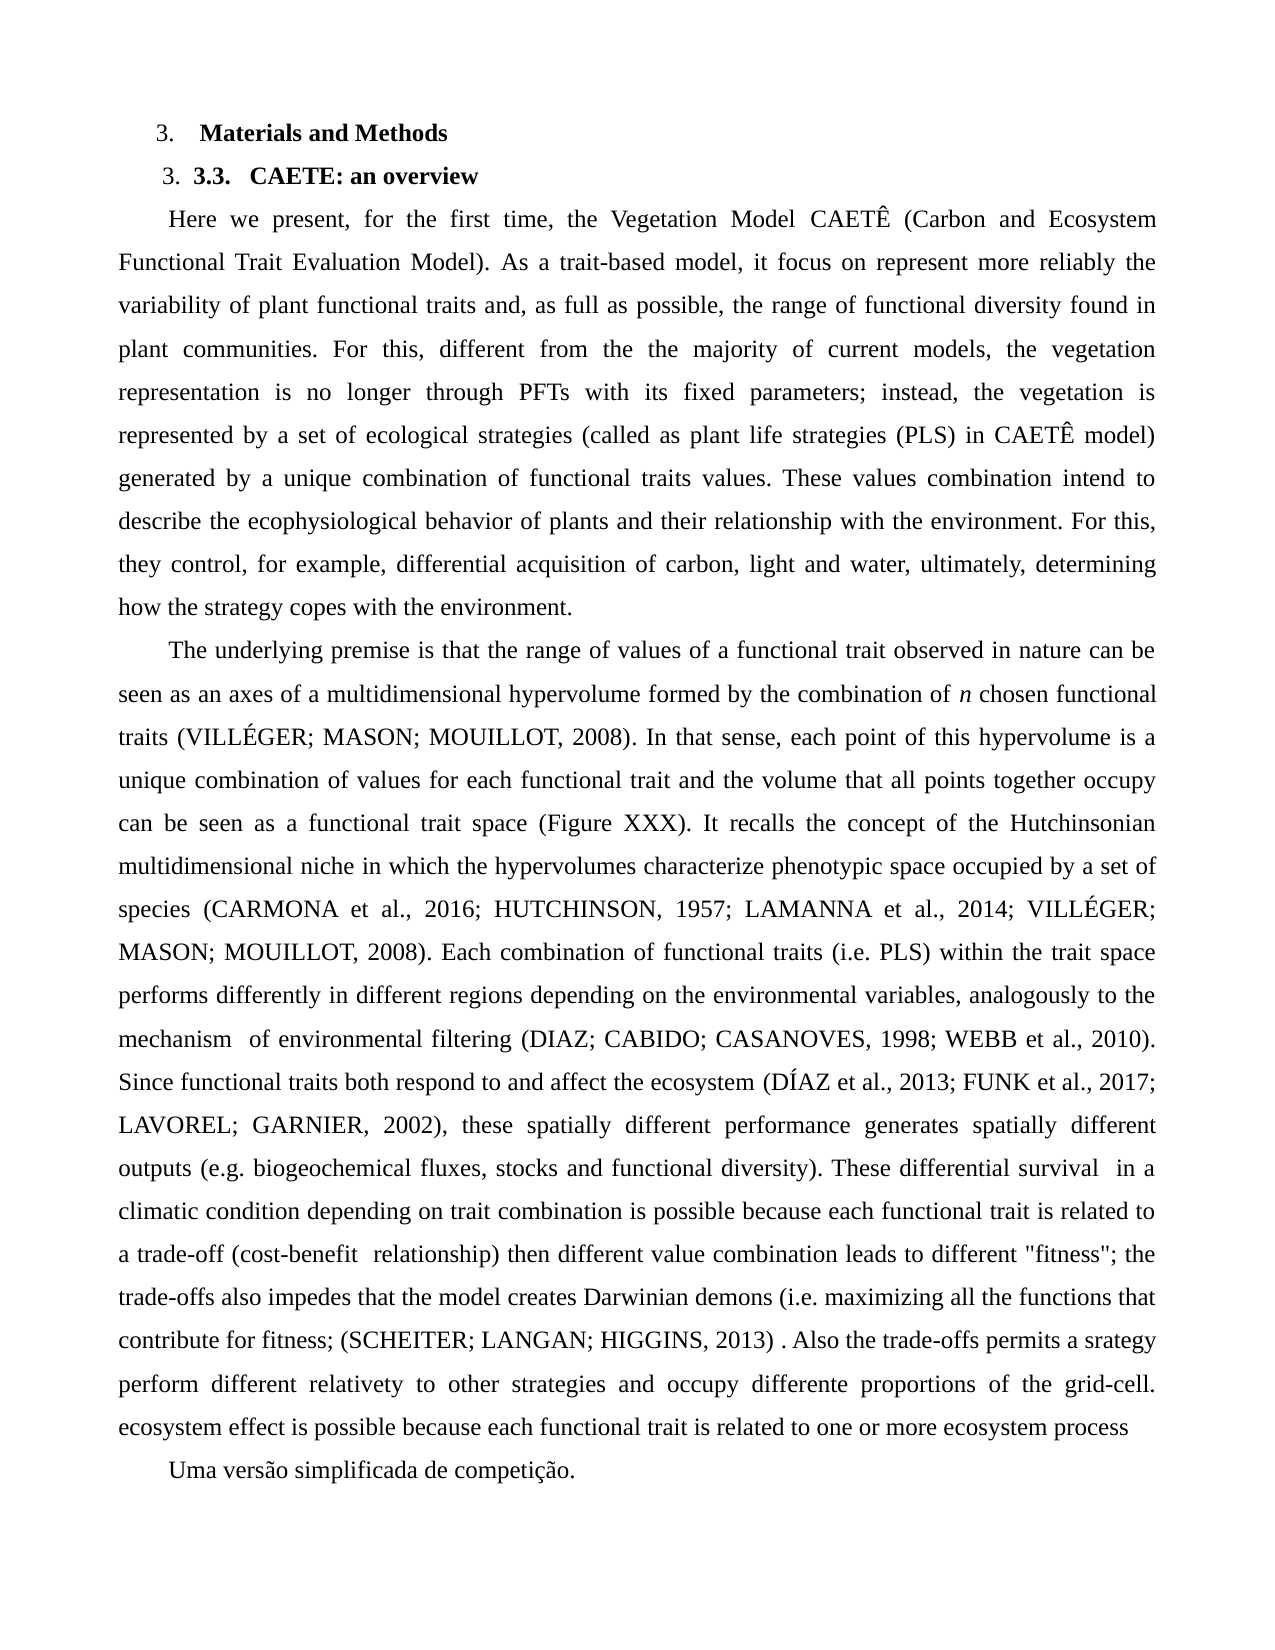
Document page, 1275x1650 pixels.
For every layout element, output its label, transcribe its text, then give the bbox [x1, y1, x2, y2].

list Materials and Methods [156, 118, 1157, 147]
text Uma versão simplificada de competição. [118, 1455, 1157, 1484]
text The underlying premise is that the range of values of a functional trait observed in nature can be seen as an axes of a multidimensional hypervolume formed by the combination of n chosen functional traits (VILLÉGER; MASON; MOUILLOT, 2008)⁠. In that sense, each point of this hypervolume is a unique combination of values for each functional trait and the volume that all points together occupy can be seen as a functional trait space (Figure XXX). It recalls the concept of the Hutchinsonian multidimensional niche in which the hypervolumes characterize phenotypic space occupied by a set of species (CARMONA et al., 2016; HUTCHINSON, 1957; LAMANNA et al., 2014; VILLÉGER; MASON; MOUILLOT, 2008). Each combination of functional traits (i.e. PLS) within the trait space performs differently in different regions depending on the environmental variables, analogously to the mechanism of environmental filtering (DIAZ; CABIDO; CASANOVES, 1998; WEBB et al., 2010). Since functional traits both respond to and affect the ecosystem (DÍAZ et al., 2013; FUNK et al., 2017; LAVOREL; GARNIER, 2002)⁠, these spatially different performance generates spatially different outputs (e.g. biogeochemical fluxes, stocks and functional diversity). These differential survival in a climatic condition depending on trait combination is possible because each functional trait is related to a trade-off (cost-benefit relationship) then different value combination leads to different "fitness"; the trade-offs also impedes that the model creates Darwinian demons (i.e. maximizing all the functions that contribute for fitness; (SCHEITER; LANGAN; HIGGINS, 2013)⁠ . Also the trade-offs permits a srategy perform different relativety to other strategies and occupy differente proportions of the grid-cell. ecosystem effect is possible because each functional trait is related to one or more ecosystem process⁠ [118, 636, 1157, 1441]
list 3.3. CAETE: an overview [156, 161, 1157, 190]
text Here we present, for the first time, the Vegetation Model CAETÊ (Carbon and Ecosystem Functional Trait Evaluation Model). As a trait-based model, it focus on represent more reliably the variability of plant functional traits and, as full as possible, the range of functional diversity found in plant communities. For this, different from the the majority of current models, the vegetation representation is no longer through PFTs with its fixed parameters; instead, the vegetation is represented by a set of ecological strategies (called as plant life strategies (PLS) in CAETÊ model) generated by a unique combination of functional traits values. These values combination intend to describe the ecophysiological behavior of plants and their relationship with the environment. For this, they control, for example, differential acquisition of carbon, light and water, ultimately, determining how the strategy copes with the environment. [118, 204, 1157, 621]
